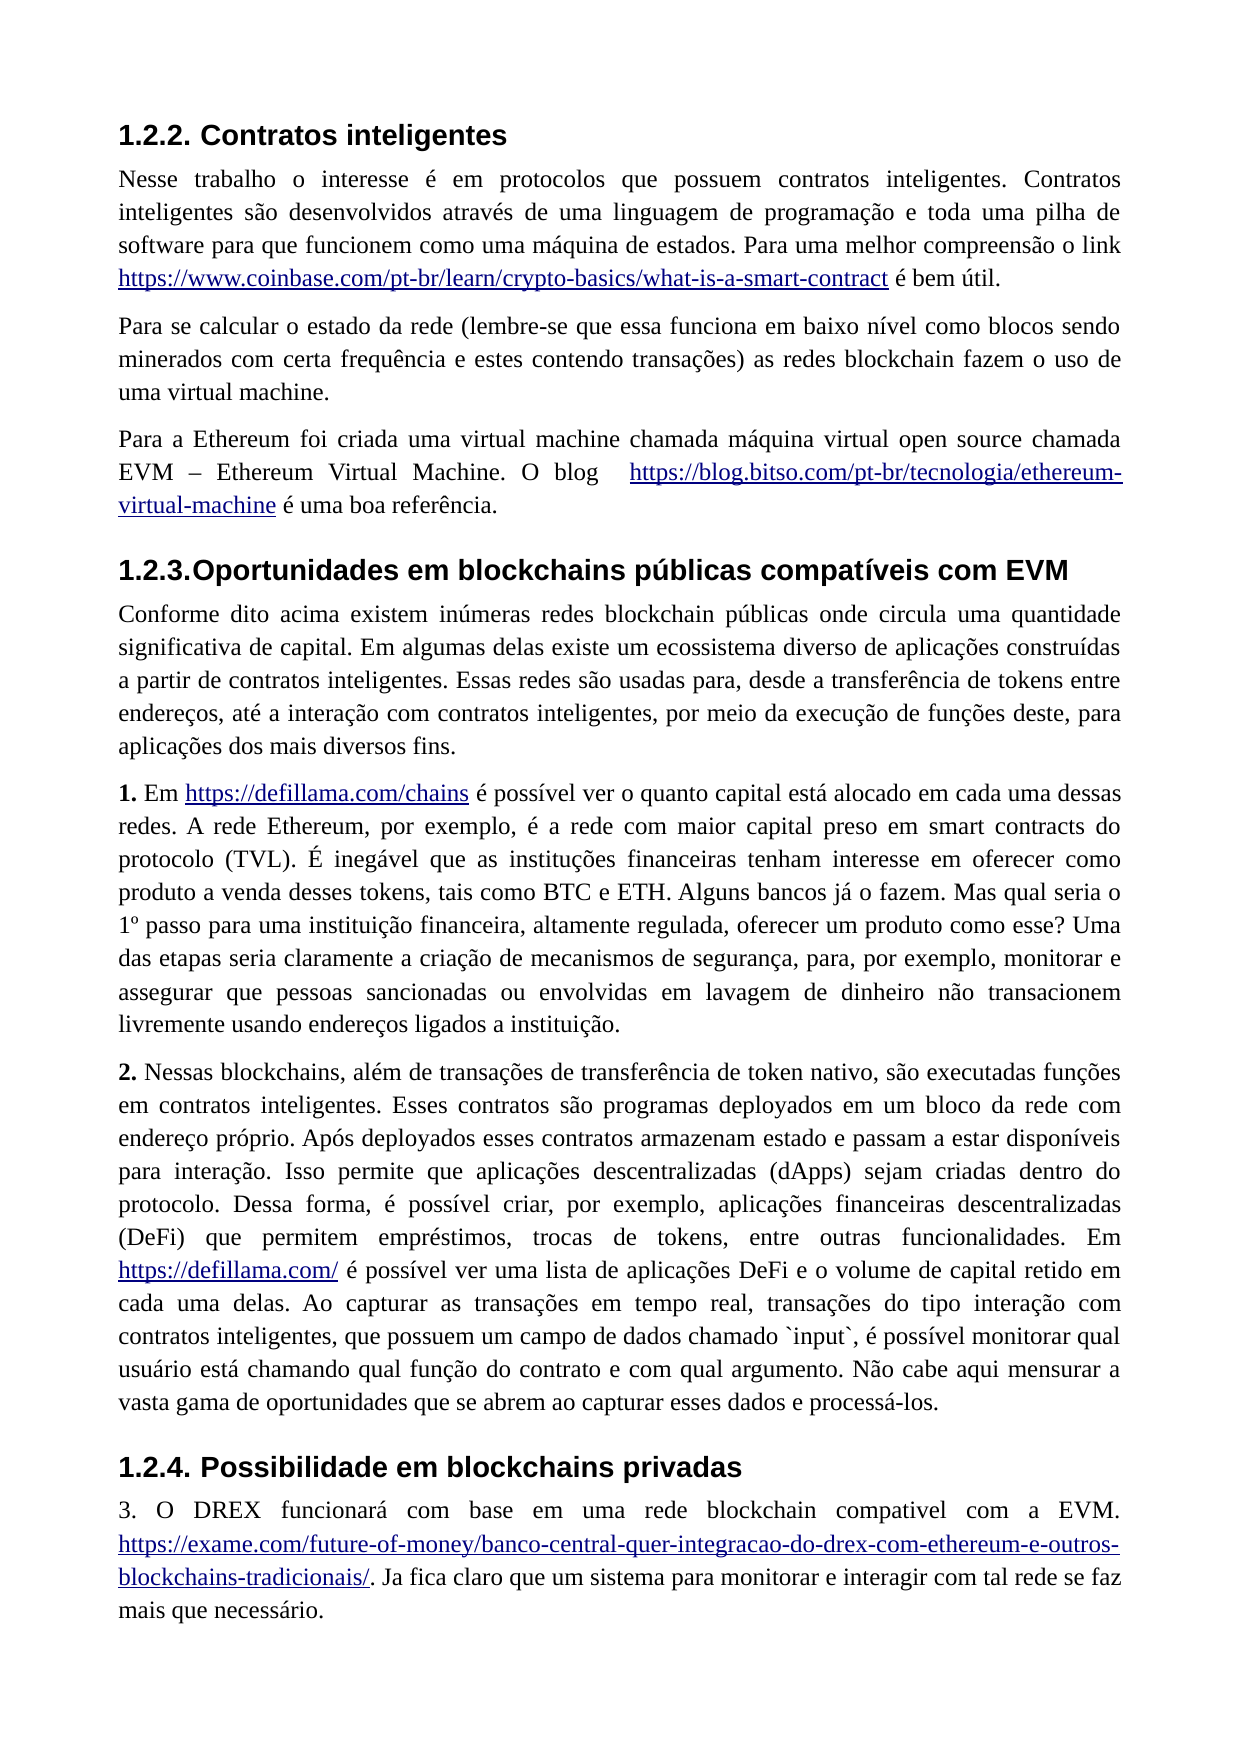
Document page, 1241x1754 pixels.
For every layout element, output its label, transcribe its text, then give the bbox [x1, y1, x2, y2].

text Para se calcular o estado da rede (lembre-se que essa funciona em baixo nível como blocos sendo minerados com certa frequência e estes contendo transações) as redes blockchain fazem o uso de uma virtual machine. [118, 311, 1122, 406]
text 2. Nessas blockchains, além de transações de transferência de token nativo, são executadas funções em contratos inteligentes. Esses contratos são programas deployados em um bloco da rede com endereço próprio. Após deployados esses contratos armazenam estado e passam a estar disponíveis para interação. Isso permite que aplicações descentralizadas (dApps) sejam criadas dentro do protocolo. Dessa forma, é possível criar, por exemplo, aplicações financeiras descentralizadas (DeFi) que permitem empréstimos, trocas de tokens, entre outras funcionalidades. Em https://defillama.com/ é possível ver uma lista de aplicações DeFi e o volume de capital retido em cada uma delas. Ao capturar as transações em tempo real, transações do tipo interação com contratos inteligentes, que possuem um campo de dados chamado `input`, é possível monitorar qual usuário está chamando qual função do contrato e com qual argumento. Não cabe aqui mensurar a vasta gama de oportunidades que se abrem ao capturar esses dados e processá-los. [118, 1057, 1122, 1416]
text 1. Em https://defillama.com/chains é possível ver o quanto capital está alocado em cada uma dessas redes. A rede Ethereum, por exemplo, é a rede com maior capital preso em smart contracts do protocolo (TVL). É inegável que as instituções financeiras tenham interesse em oferecer como produto a venda desses tokens, tais como BTC e ETH. Alguns bancos já o fazem. Mas qual seria o 1º passo para uma instituição financeira, altamente regulada, oferecer um produto como esse? Uma das etapas seria claramente a criação de mecanismos de segurança, para, por exemplo, monitorar e assegurar que pessoas sancionadas ou envolvidas em lavagem de dinheiro não transacionem livremente usando endereços ligados a instituição. [118, 778, 1122, 1038]
text 3. O DREX funcionará com base em uma rede blockchain compativel com a EVM. https://exame.com/future-of-money/banco-central-quer-integracao-do-drex-com-ethereum-e-outros-blockchains-tradicionais/. Ja fica claro que um sistema para monitorar e interagir com tal rede se faz mais que necessário. [118, 1496, 1122, 1623]
subtitle Oportunidades em blockchains públicas compatíveis com EVM [118, 553, 1122, 586]
subtitle Contratos inteligentes [118, 118, 1122, 152]
text Conforme dito acima existem inúmeras redes blockchain públicas onde circula uma quantidade significativa de capital. Em algumas delas existe um ecossistema diverso de aplicações construídas a partir de contratos inteligentes. Essas redes são usadas para, desde a transferência de tokens entre endereços, até a interação com contratos inteligentes, por meio da execução de funções deste, para aplicações dos mais diversos fins. [118, 599, 1122, 759]
subtitle Possibilidade em blockchains privadas [118, 1449, 1122, 1483]
text Para a Ethereum foi criada uma virtual machine chamada máquina virtual open source chamada EVM – Ethereum Virtual Machine. O blog https://blog.bitso.com/pt-br/tecnologia/ethereum-virtual-machine é uma boa referência. [118, 424, 1122, 519]
text Nesse trabalho o interesse é em protocolos que possuem contratos inteligentes. Contratos inteligentes são desenvolvidos através de uma linguagem de programação e toda uma pilha de software para que funcionem como uma máquina de estados. Para uma melhor compreensão o link https://www.coinbase.com/pt-br/learn/crypto-basics/what-is-a-smart-contract é bem útil. [118, 164, 1122, 292]
